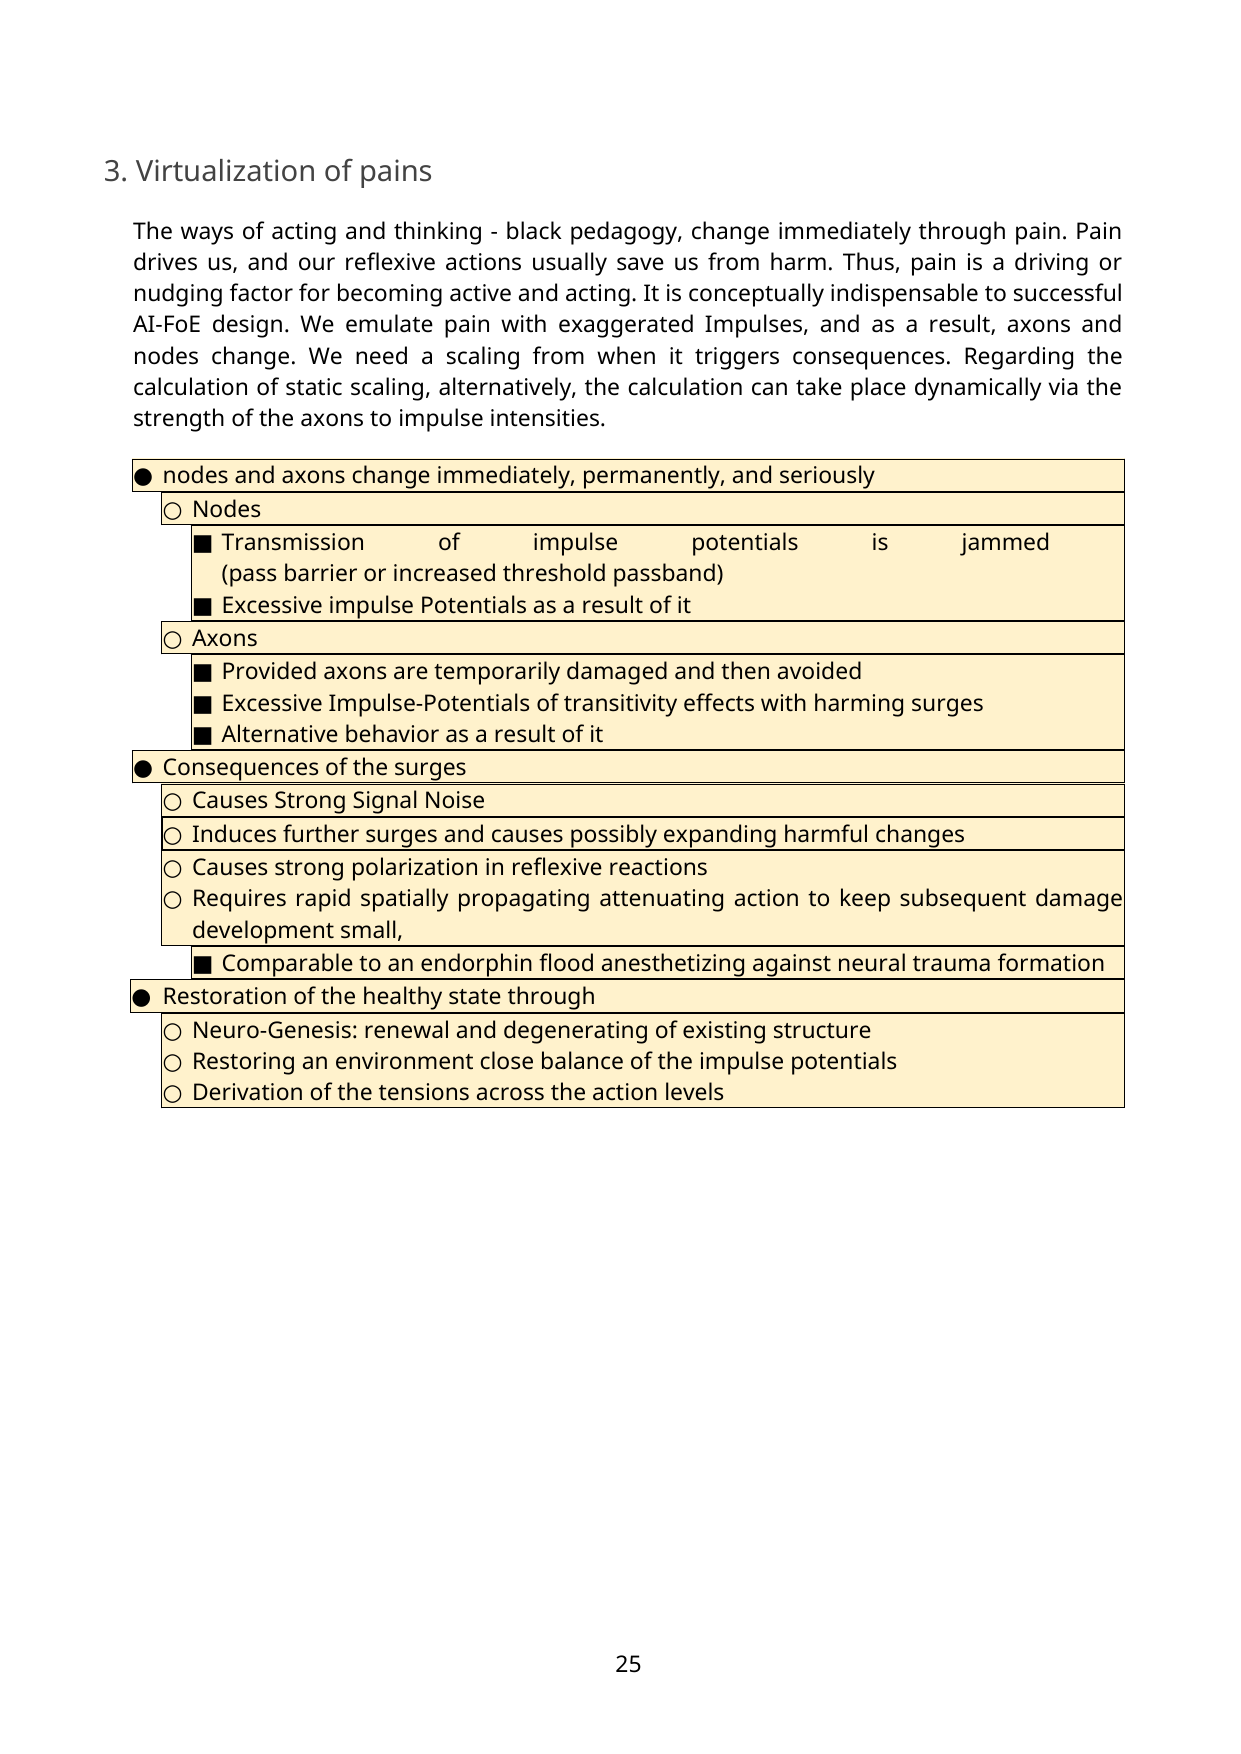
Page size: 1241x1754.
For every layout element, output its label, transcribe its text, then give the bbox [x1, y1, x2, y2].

list Requires rapid spatially propagating attenuating action to keep subsequent damage development small, [162, 881, 1124, 945]
list Axons [162, 622, 1124, 653]
subtitle 3. Virtualization of pains [103, 150, 1124, 190]
list Neuro-Genesis: renewal and degenerating of existing structure [162, 1014, 1124, 1044]
list Causes Strong Signal Noise [162, 785, 1124, 816]
list nodes and axons change immediately, permanently, and seriously [133, 460, 1124, 491]
list Transmission of impulse potentials is jammed (pass barrier or increased threshold passband) [192, 526, 1124, 588]
list Provided axons are temporarily damaged and then avoided [192, 655, 1124, 686]
list Consequences of the surges [133, 751, 1124, 782]
list Restoring an environment close balance of the impulse potentials [162, 1044, 1124, 1075]
list Causes strong polarization in reflexive reactions [162, 851, 1124, 881]
list Comparable to an endorphin flood anesthetizing against neural trauma formation [192, 947, 1124, 978]
list Nodes [162, 493, 1124, 524]
list Excessive Impulse-Potentials of transitivity effects with harming surges [192, 686, 1124, 717]
text The ways of acting and thinking - black pedagogy, change immediately through pain. Pain drives us, and our reflexive actions usually save us from harm. Thus, pain is a driving or nudging factor for becoming active and acting. It is conceptually indispensable to successful AI-FoE design. We emulate pain with exaggerated Impulses, and as a result, axons and nodes change. We need a scaling from when it triggers consequences. Regarding the calculation of static scaling, alternatively, the calculation can take place dynamically via the strength of the axons to impulse intensities. [133, 215, 1124, 433]
list Derivation of the tensions across the action levels [162, 1075, 1124, 1107]
list Excessive impulse Potentials as a result of it [192, 588, 1124, 620]
list Alternative behavior as a result of it [192, 717, 1124, 749]
list Restoration of the healthy state through [131, 980, 1124, 1012]
list Induces further surges and causes possibly expanding harmful changes [163, 818, 1124, 849]
